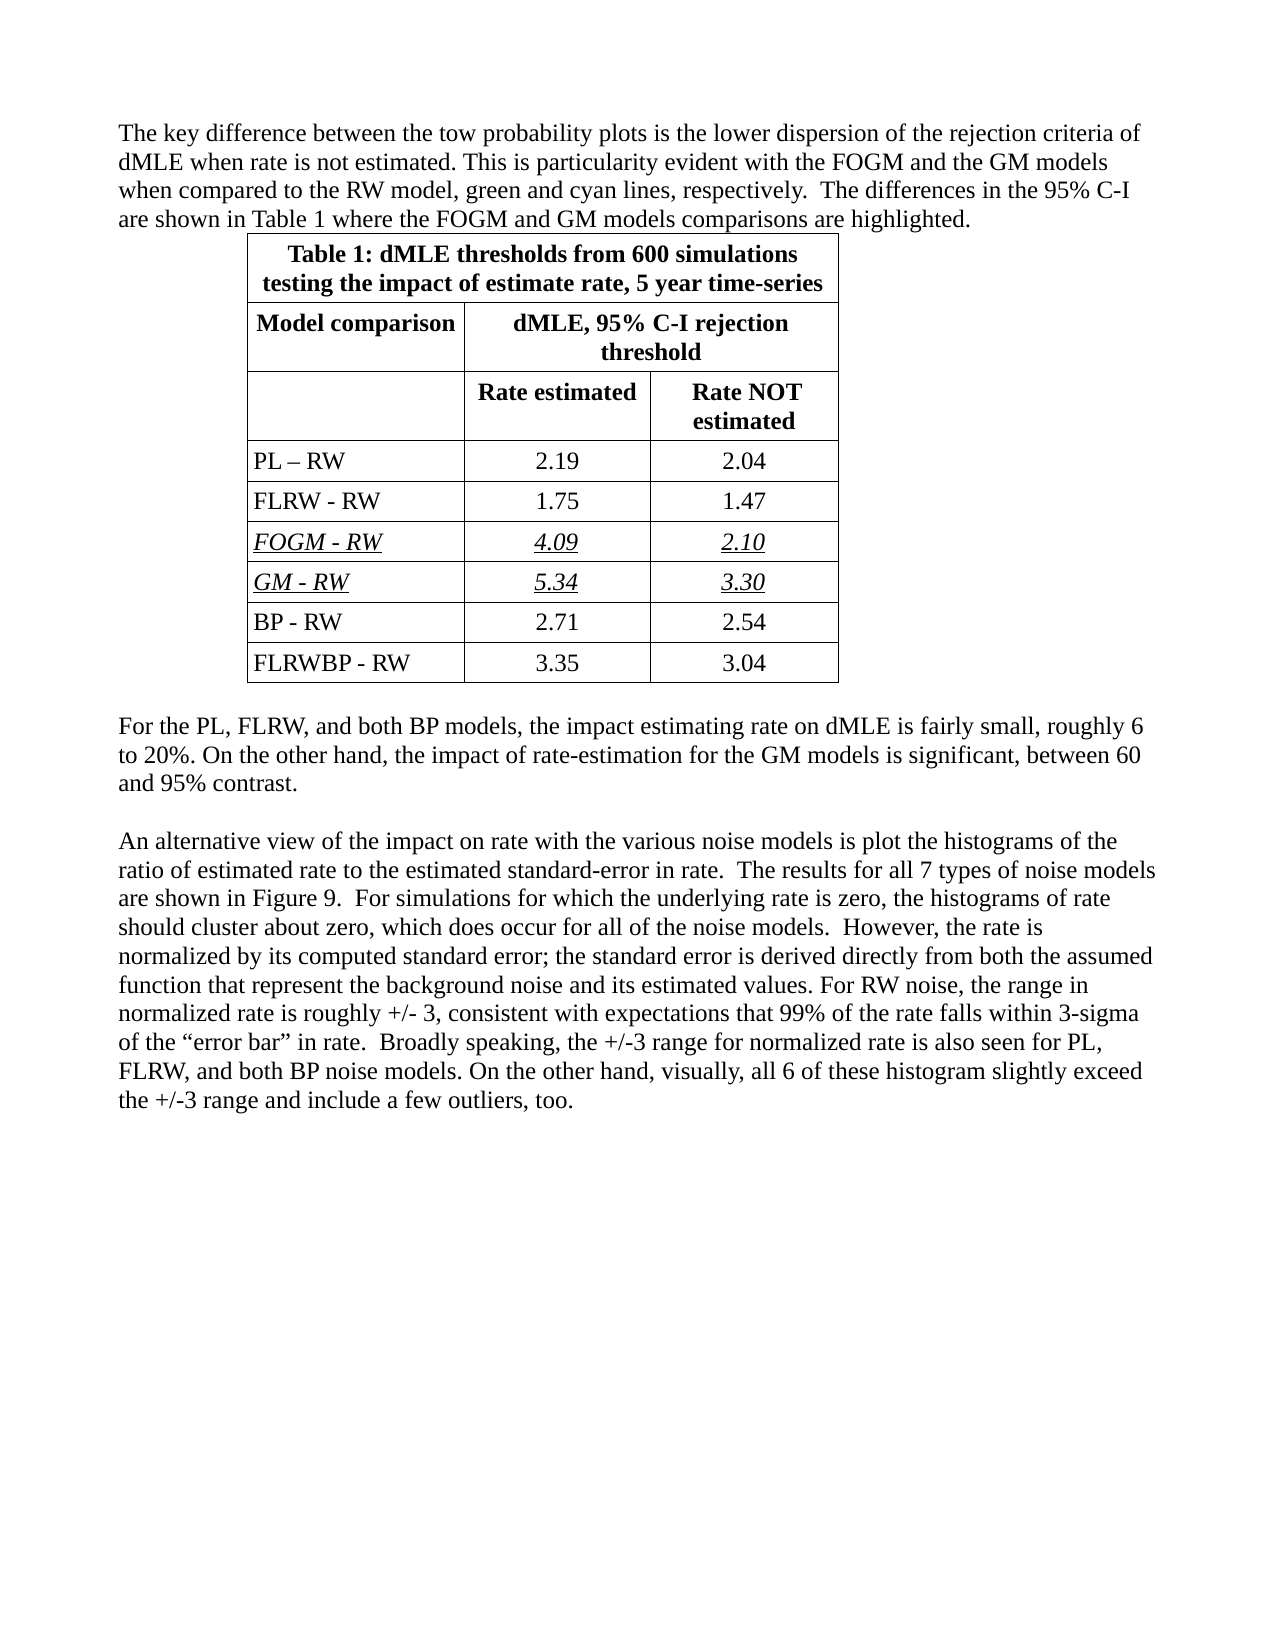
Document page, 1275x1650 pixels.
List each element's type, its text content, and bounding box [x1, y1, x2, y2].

table_cell 3.35 [465, 643, 650, 682]
table_cell 2.54 [651, 603, 838, 642]
text For the PL, FLRW, and both BP models, the impact estimating rate on dMLE is fairly small, roughly 6 to 20%. On the other hand, the impact of rate-estimation for the GM models is significant, between 60 and 95% contrast. [118, 711, 1157, 797]
table_cell FLRW - RW [248, 482, 464, 521]
text The key difference between the tow probability plots is the lower dispersion of the rejection criteria of dMLE when rate is not estimated. This is particularity evident with the FOGM and the GM models when compared to the RW model, green and cyan lines, respectively. The differences in the 95% C-I are shown in Table 1 where the FOGM and GM models comparisons are highlighted. [118, 118, 1157, 233]
table_cell 2.71 [465, 603, 650, 642]
table_cell PL – RW [248, 441, 464, 481]
table_header Table 1: dMLE thresholds from 600 simulations testing the impact of estimate rate, 5 year time-series [248, 234, 838, 302]
table_cell [248, 372, 464, 440]
table_cell 1.47 [651, 482, 838, 521]
table_cell FLRWBP - RW [248, 643, 464, 682]
text An alternative view of the impact on rate with the various noise models is plot the histograms of the ratio of estimated rate to the estimated standard-error in rate. The results for all 7 types of noise models are shown in Figure 9. For simulations for which the underlying rate is zero, the histograms of rate should cluster about zero, which does occur for all of the noise models. However, the rate is normalized by its computed standard error; the standard error is derived directly from both the assumed function that represent the background noise and its estimated values. For RW noise, the range in normalized rate is roughly +/- 3, consistent with expectations that 99% of the rate falls within 3-sigma of the “error bar” in rate. Broadly speaking, the +/-3 range for normalized rate is also seen for PL, FLRW, and both BP noise models. On the other hand, visually, all 6 of these histogram slightly exceed the +/-3 range and include a few outliers, too. [118, 826, 1157, 1113]
table_cell GM - RW [248, 562, 464, 602]
table_cell dMLE, 95% C-I rejection threshold [465, 303, 838, 371]
table_cell Rate estimated [465, 372, 650, 440]
table_cell 5.34 [465, 562, 650, 602]
table_cell 3.04 [651, 643, 838, 682]
table_cell 2.10 [651, 522, 838, 561]
table_cell 4.09 [465, 522, 650, 561]
table_cell BP - RW [248, 603, 464, 642]
table_cell FOGM - RW [248, 522, 464, 561]
table_cell 1.75 [465, 482, 650, 521]
table_cell Model comparison [248, 303, 464, 371]
table_cell Rate NOT estimated [651, 372, 838, 440]
table_cell 3.30 [651, 562, 838, 602]
table_cell 2.04 [651, 441, 838, 481]
table_cell 2.19 [465, 441, 650, 481]
